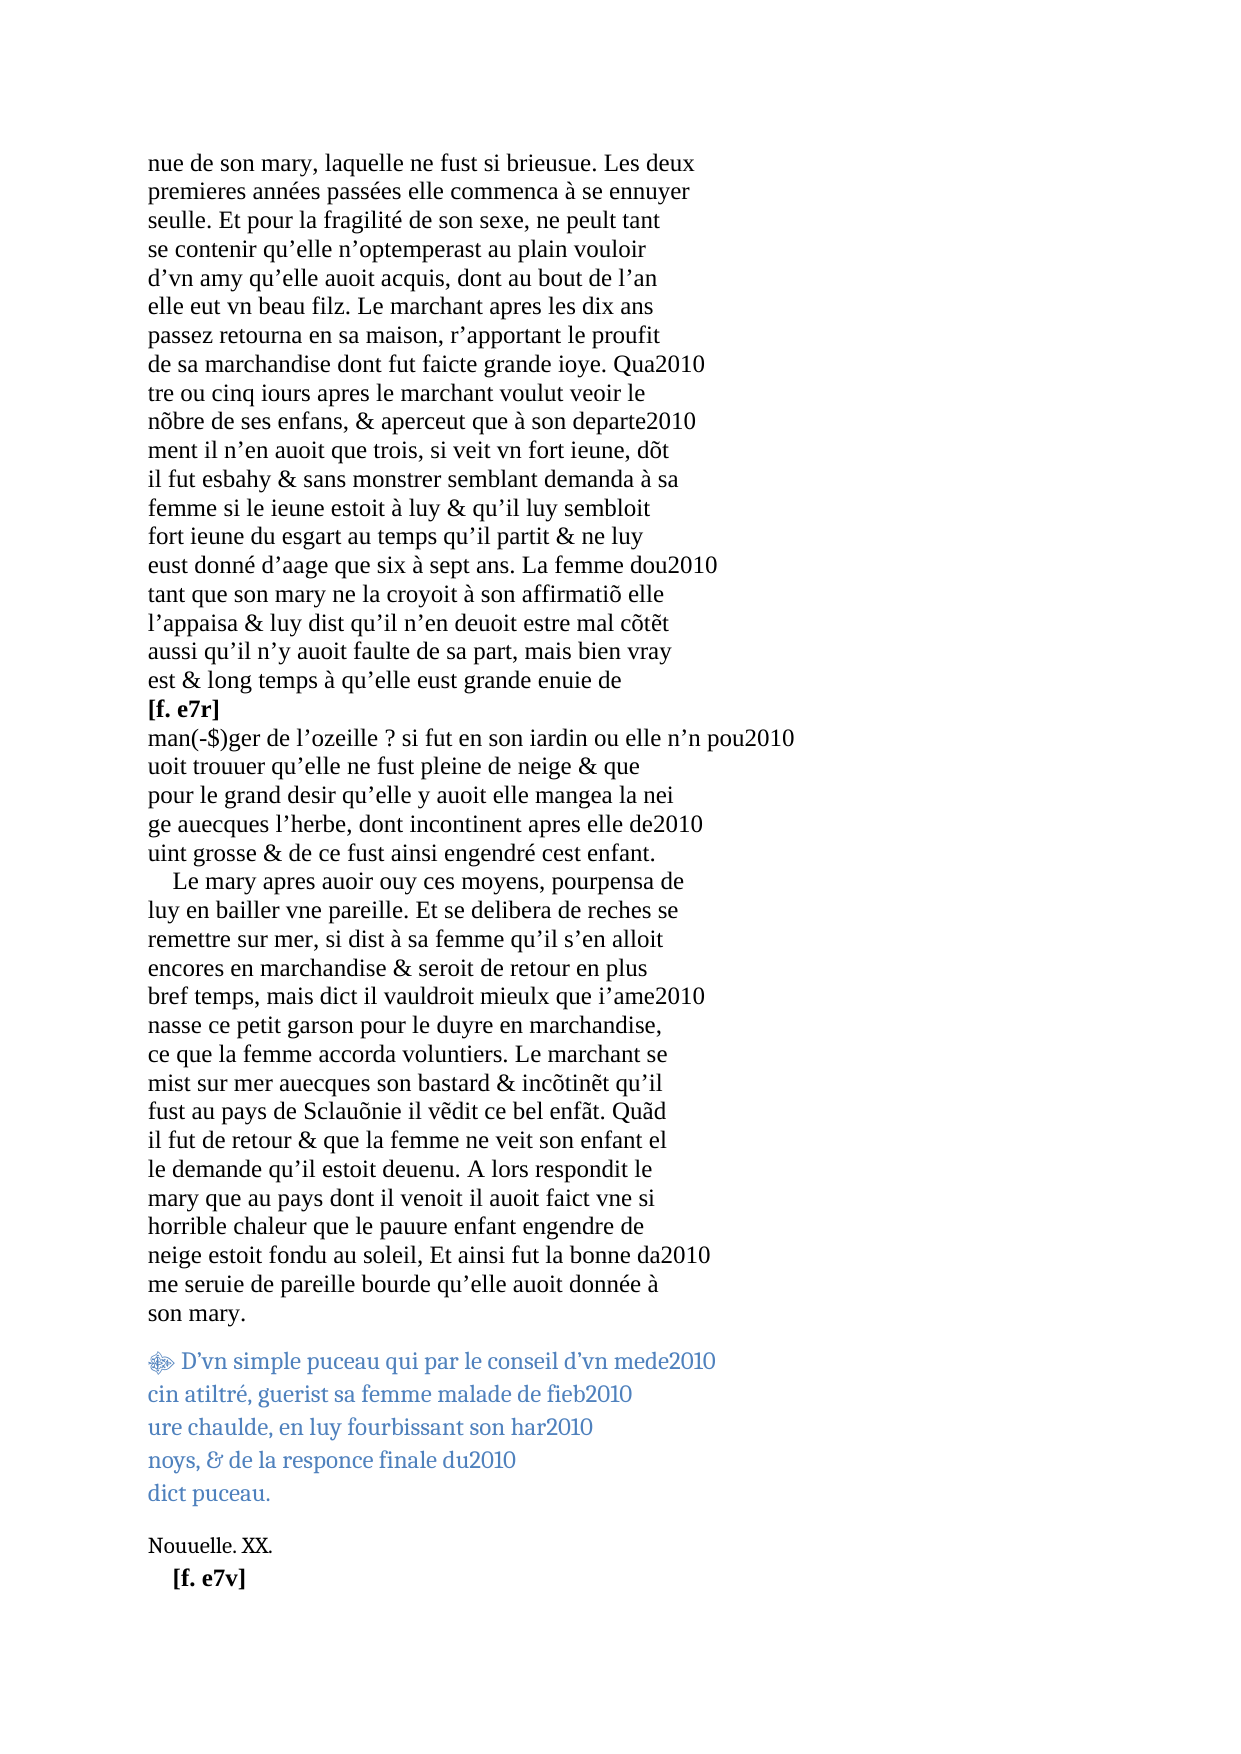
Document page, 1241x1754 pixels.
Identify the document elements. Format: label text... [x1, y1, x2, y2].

text [f. e7v] [148, 1563, 1093, 1592]
subtitle ❧ D’vn simple puceau qui par le conseil d’vn mede2010 cin atiltré, guerist sa femme malade de fieb2010 ure chaulde, en luy fourbissant son har2010 noys, & de la responce finale du2010 dict puceau. [148, 1347, 1093, 1508]
text Le mary apres auoir ouy ces moyens, pourpensa de luy en bailler vne pareille. Et se delibera de reches se remettre sur mer, si dist à sa femme qu’il s’en alloit encores en marchandise & seroit de retour en plus bref temps, mais dict il vauldroit mieulx que i’ame2010 nasse ce petit garson pour le duyre en marchandise, ce que la femme accorda voluntiers. Le marchant se mist sur mer auecques son bastard & incõtinẽt qu’il fust au pays de Sclauõnie il vẽdit ce bel enfãt. Quãd il fut de retour & que la femme ne veit son enfant el le demande qu’il estoit deuenu. A lors respondit le mary que au pays dont il venoit il auoit faict vne si horrible chaleur que le pauure enfant engendre de neige estoit fondu au soleil, Et ainsi fut la bonne da2010 me seruie de pareille bourde qu’elle auoit donnée à son mary. [148, 866, 1093, 1326]
text nue de son mary, laquelle ne fust si brieusue. Les deux premieres années passées elle commenca à se ennuyer seulle. Et pour la fragilité de son sexe, ne peult tant se contenir qu’elle n’optemperast au plain vouloir d’vn amy qu’elle auoit acquis, dont au bout de l’an elle eut vn beau filz. Le marchant apres les dix ans passez retourna en sa maison, r’apportant le proufit de sa marchandise dont fut faicte grande ioye. Qua2010 tre ou cinq iours apres le marchant voulut veoir le nõbre de ses enfans, & aperceut que à son departe2010 ment il n’en auoit que trois, si veit vn fort ieune, dõt il fut esbahy & sans monstrer semblant demanda à sa femme si le ieune estoit à luy & qu’il luy sembloit fort ieune du esgart au temps qu’il partit & ne luy eust donné d’aage que six à sept ans. La femme dou2010 tant que son mary ne la croyoit à son affirmatiõ elle l’appaisa & luy dist qu’il n’en deuoit estre mal cõtẽt aussi qu’il n’y auoit faulte de sa part, mais bien vray est & long temps à qu’elle eust grande enuie de [f. e7r] man(-$)ger de l’ozeille ? si fut en son iardin ou elle n’n pou2010 uoit trouuer qu’elle ne fust pleine de neige & que pour le grand desir qu’elle y auoit elle mangea la nei ge auecques l’herbe, dont incontinent apres elle de2010 uint grosse & de ce fust ainsi engendré cest enfant. [148, 148, 1093, 866]
subtitle Nouuelle. XX. [148, 1533, 1093, 1559]
